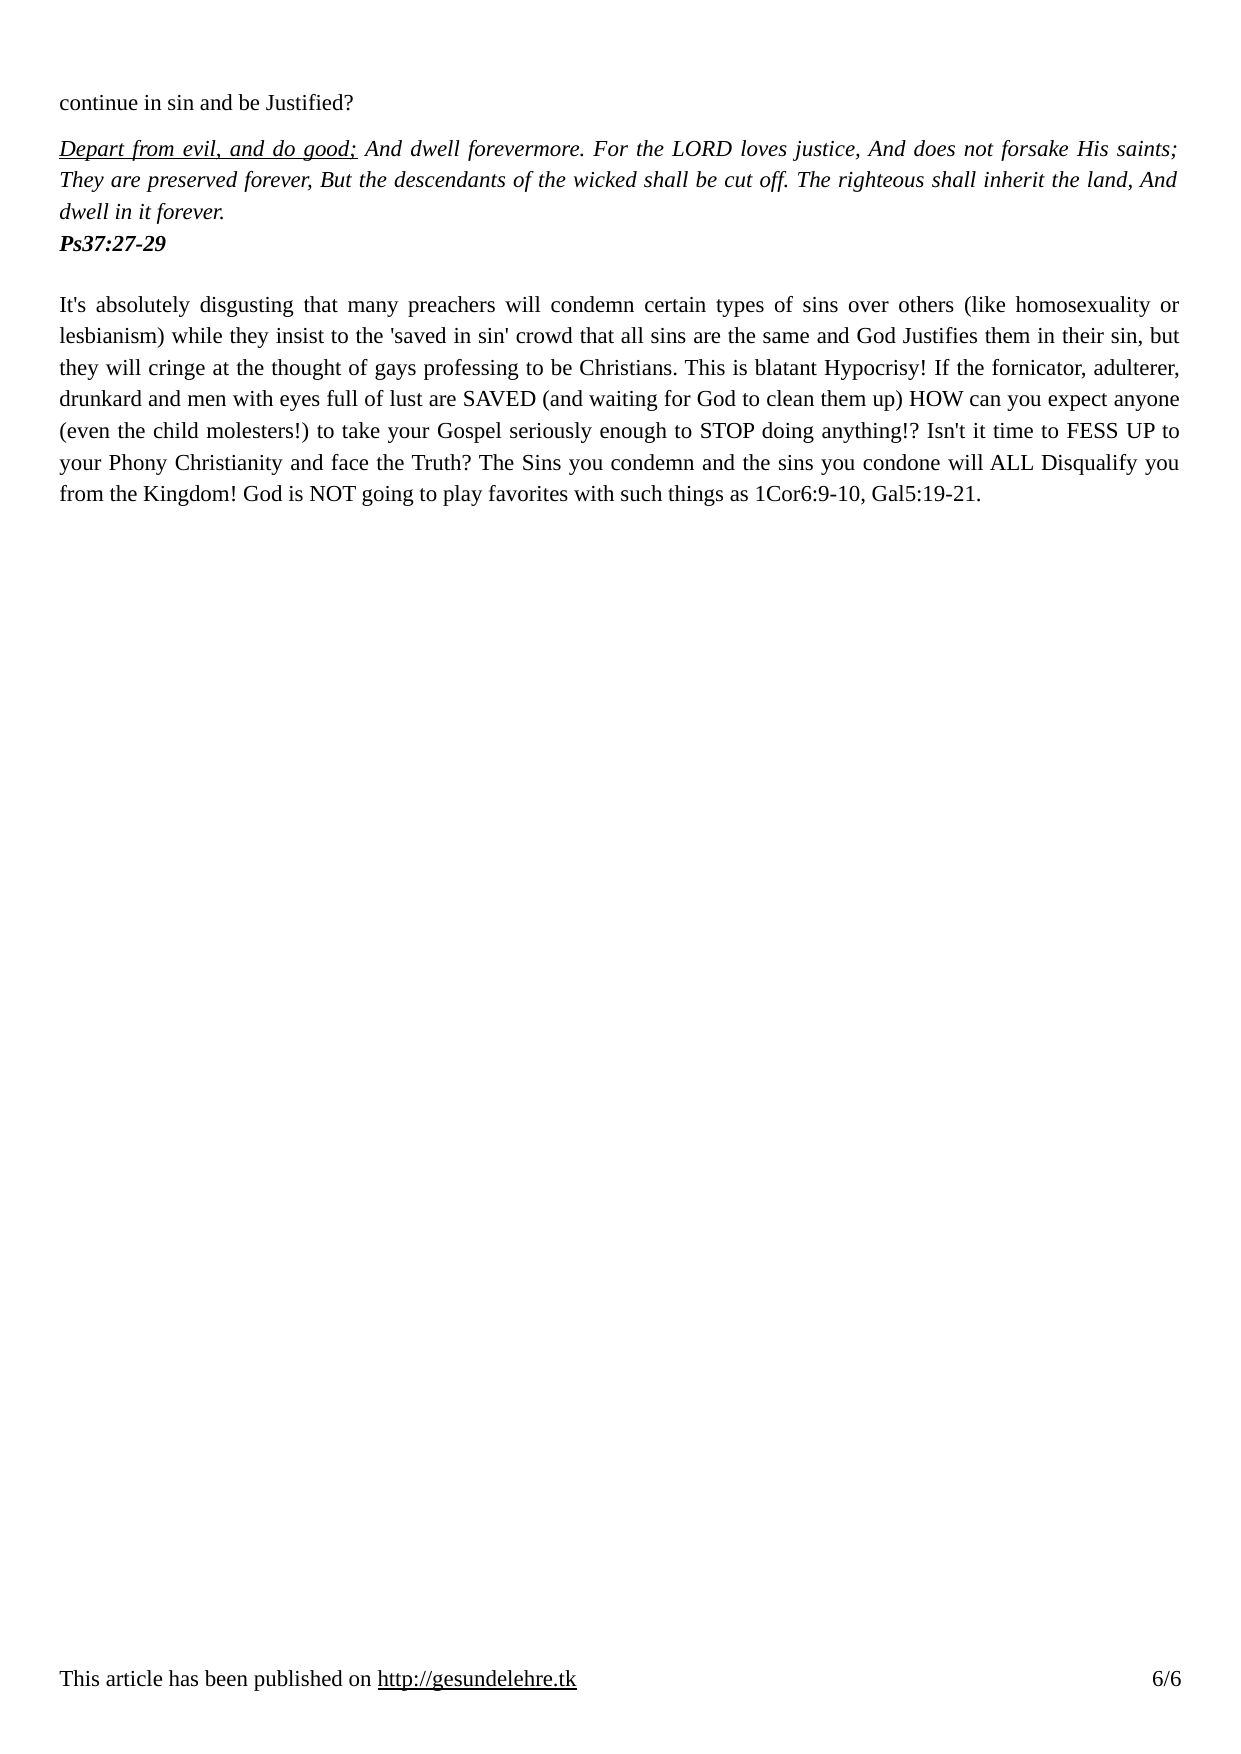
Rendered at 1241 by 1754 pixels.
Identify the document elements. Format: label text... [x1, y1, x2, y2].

text Depart from evil, and do good; And dwell forevermore. For the LORD loves justice, And does not forsake His saints; They are preserved forever, But the descendants of the wicked shall be cut off. The righteous shall inherit the land, And dwell in it forever. [59, 135, 1181, 224]
text It's absolutely disgusting that many preachers will condemn certain types of sins over others (like homosexuality or lesbianism) while they insist to the 'saved in sin' crowd that all sins are the same and God Justifies them in their sin, but they will cringe at the thought of gays professing to be Christians. This is blatant Hypocrisy! If the fornicator, adulterer, drunkard and men with eyes full of lust are SAVED (and waiting for God to clean them up) HOW can you expect anyone (even the child molesters!) to take your Gospel seriously enough to STOP doing anything!? Isn't it time to FESS UP to your Phony Christianity and face the Truth? The Sins you condemn and the sins you condone will ALL Disqualify you from the Kingdom! God is NOT going to play favorites with such things as 1Cor6:9-10, Gal5:19-21. [59, 291, 1181, 506]
text continue in sin and be Justified? [59, 88, 1181, 115]
text Ps37:27-29 [59, 229, 1181, 256]
